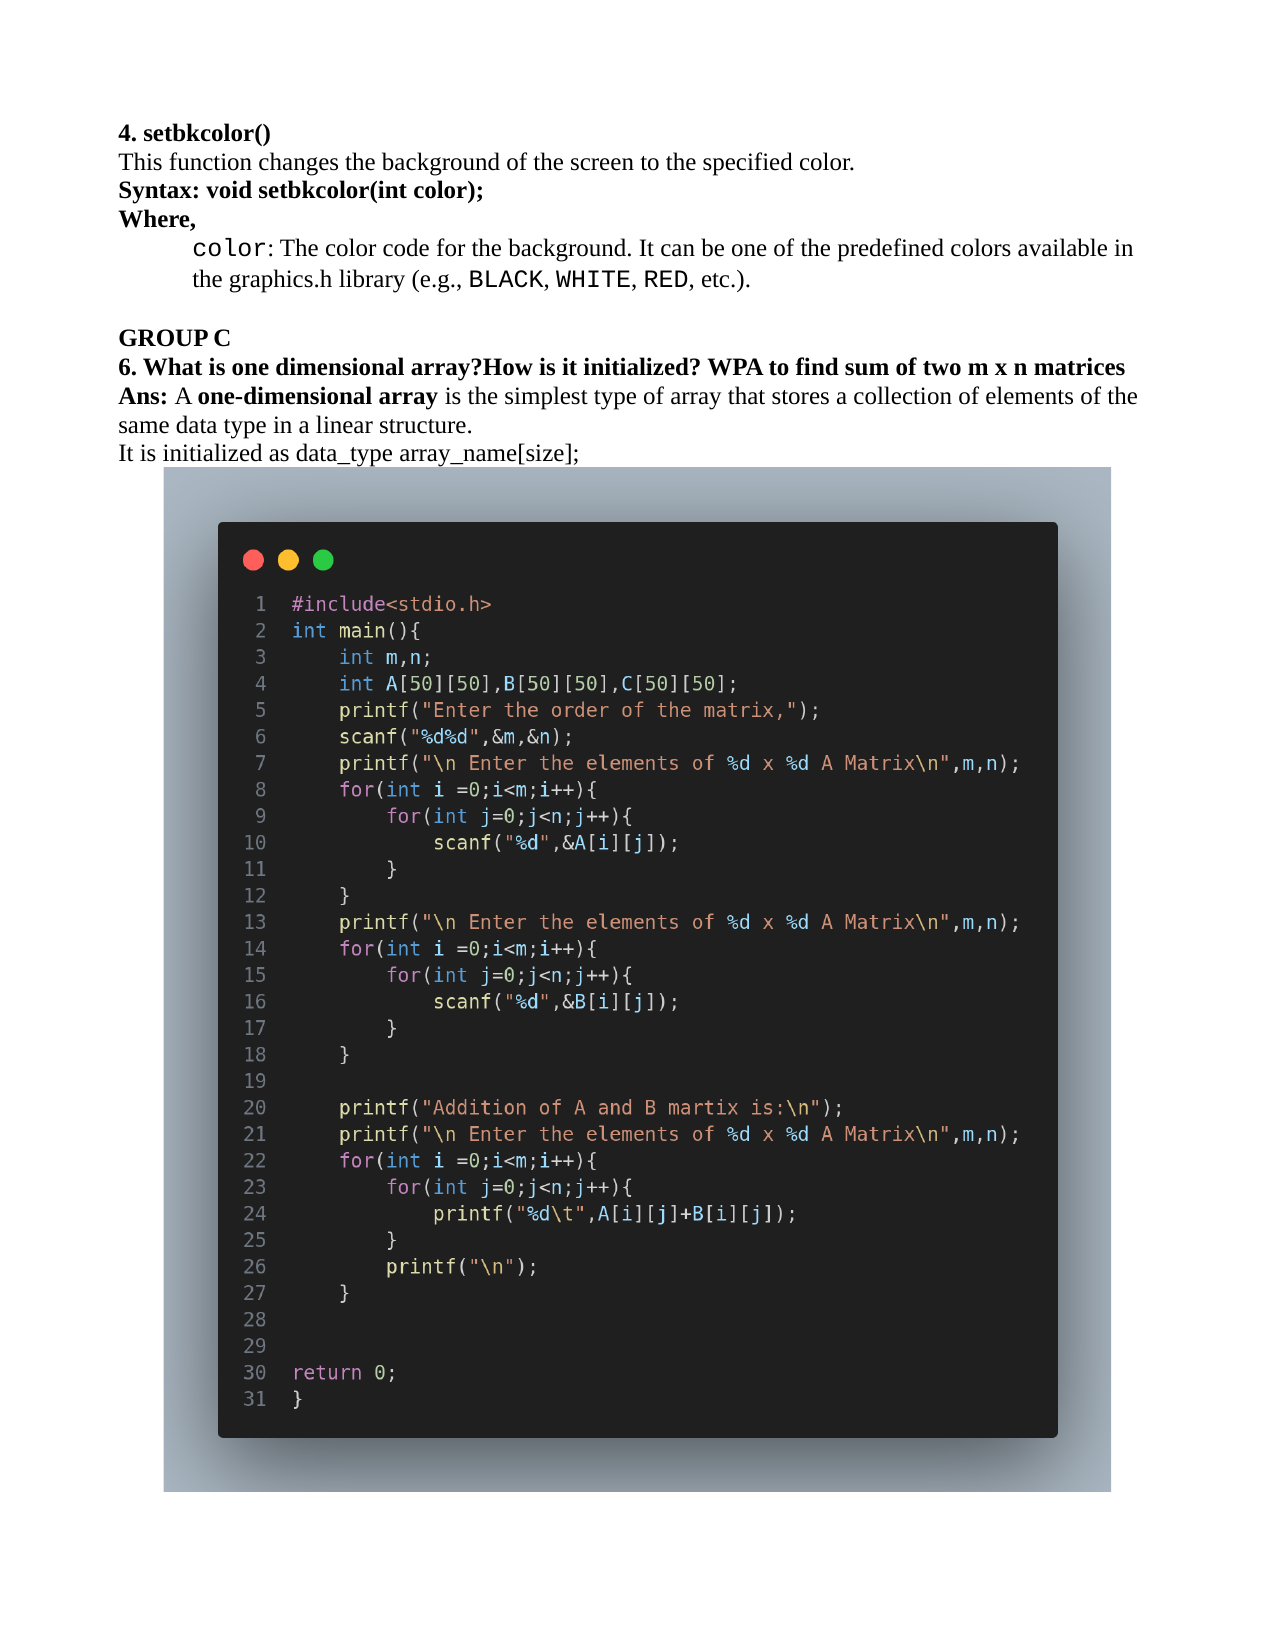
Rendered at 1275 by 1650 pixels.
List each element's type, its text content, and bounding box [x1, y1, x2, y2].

text 6. What is one dimensional array?How is it initialized? WPA to find sum of two m x n matrices [118, 352, 1157, 381]
text color: The color code for the background. It can be one of the predefined colors available in the graphics.h library (e.g., BLACK, WHITE, RED, etc.). [118, 233, 1157, 295]
text GROUP C [118, 323, 1157, 352]
text Ans: A one-dimensional array is the simplest type of array that stores a collection of elements of the same data type in a linear structure. [118, 381, 1157, 438]
text 4. setbkcolor() [118, 118, 1157, 147]
text This function changes the background of the screen to the specified color. [118, 147, 1157, 176]
text Where, [118, 204, 1157, 233]
text It is initialized as data_type array_name[size]; [118, 438, 1157, 467]
picture [163, 467, 1112, 1492]
text Syntax: void setbkcolor(int color); [118, 176, 1157, 204]
